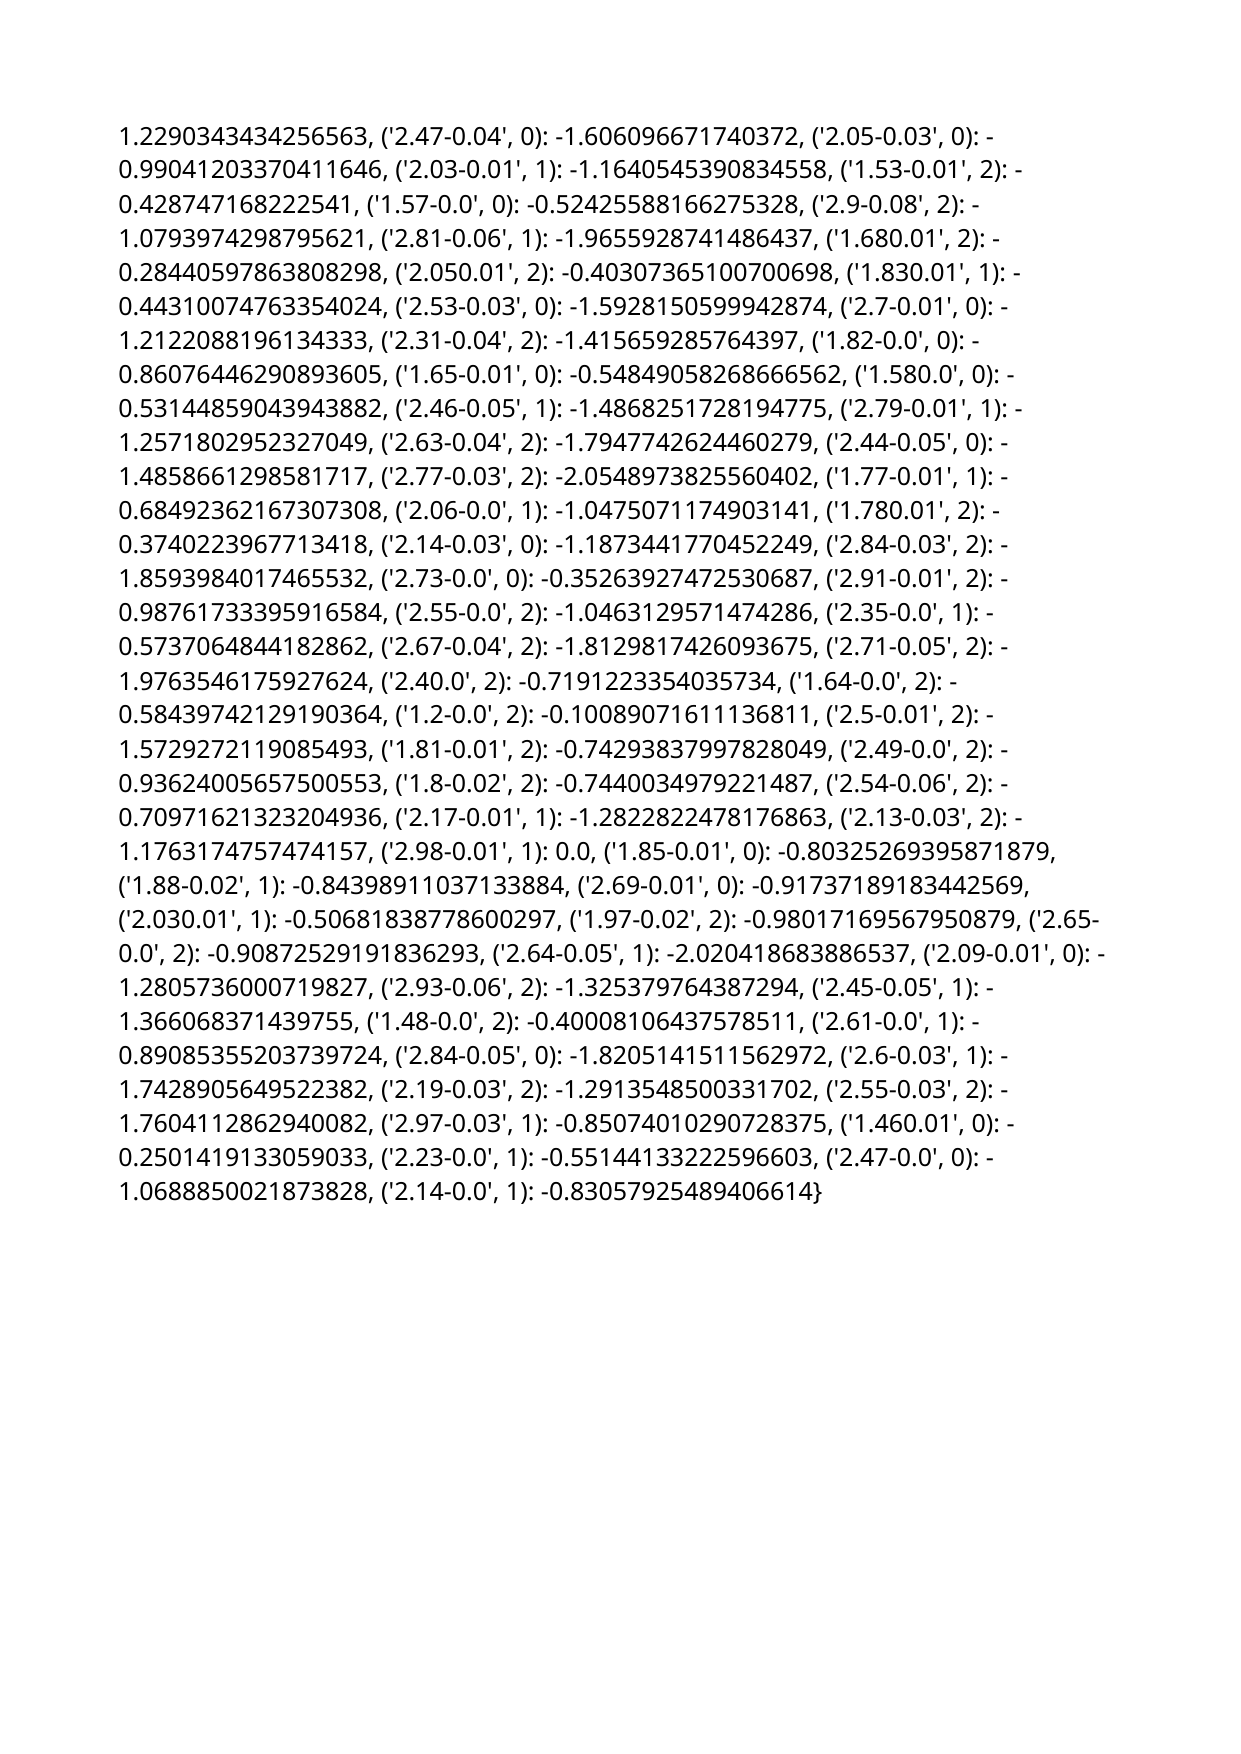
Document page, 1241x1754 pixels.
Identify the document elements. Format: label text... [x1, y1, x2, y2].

text -1.2290343434256563, ('2.47-0.04', 0): -1.606096671740372, ('2.05-0.03', 0): -0.99041203370411646, ('2.03-0.01', 1): -1.1640545390834558, ('1.53-0.01', 2): -0.428747168222541, ('1.57-0.0', 0): -0.52425588166275328, ('2.9-0.08', 2): -1.0793974298795621, ('2.81-0.06', 1): -1.9655928741486437, ('1.680.01', 2): -0.28440597863808298, ('2.050.01', 2): -0.40307365100700698, ('1.830.01', 1): -0.44310074763354024, ('2.53-0.03', 0): -1.5928150599942874, ('2.7-0.01', 0): -1.2122088196134333, ('2.31-0.04', 2): -1.415659285764397, ('1.82-0.0', 0): -0.86076446290893605, ('1.65-0.01', 0): -0.54849058268666562, ('1.580.0', 0): -0.53144859043943882, ('2.46-0.05', 1): -1.4868251728194775, ('2.79-0.01', 1): -1.2571802952327049, ('2.63-0.04', 2): -1.7947742624460279, ('2.44-0.05', 0): -1.4858661298581717, ('2.77-0.03', 2): -2.0548973825560402, ('1.77-0.01', 1): -0.68492362167307308, ('2.06-0.0', 1): -1.0475071174903141, ('1.780.01', 2): -0.3740223967713418, ('2.14-0.03', 0): -1.1873441770452249, ('2.84-0.03', 2): -1.8593984017465532, ('2.73-0.0', 0): -0.35263927472530687, ('2.91-0.01', 2): -0.98761733395916584, ('2.55-0.0', 2): -1.0463129571474286, ('2.35-0.0', 1): -0.5737064844182862, ('2.67-0.04', 2): -1.8129817426093675, ('2.71-0.05', 2): -1.9763546175927624, ('2.40.0', 2): -0.7191223354035734, ('1.64-0.0', 2): -0.58439742129190364, ('1.2-0.0', 2): -0.10089071611136811, ('2.5-0.01', 2): -1.5729272119085493, ('1.81-0.01', 2): -0.74293837997828049, ('2.49-0.0', 2): -0.93624005657500553, ('1.8-0.02', 2): -0.7440034979221487, ('2.54-0.06', 2): -0.70971621323204936, ('2.17-0.01', 1): -1.2822822478176863, ('2.13-0.03', 2): -1.1763174757474157, ('2.98-0.01', 1): 0.0, ('1.85-0.01', 0): -0.80325269395871879, ('1.88-0.02', 1): -0.84398911037133884, ('2.69-0.01', 0): -0.91737189183442569, ('2.030.01', 1): -0.50681838778600297, ('1.97-0.02', 2): -0.98017169567950879, ('2.65-0.0', 2): -0.90872529191836293, ('2.64-0.05', 1): -2.020418683886537, ('2.09-0.01', 0): -1.2805736000719827, ('2.93-0.06', 2): -1.325379764387294, ('2.45-0.05', 1): -1.366068371439755, ('1.48-0.0', 2): -0.40008106437578511, ('2.61-0.0', 1): -0.89085355203739724, ('2.84-0.05', 0): -1.8205141511562972, ('2.6-0.03', 1): -1.7428905649522382, ('2.19-0.03', 2): -1.2913548500331702, ('2.55-0.03', 2): -1.7604112862940082, ('2.97-0.03', 1): -0.85074010290728375, ('1.460.01', 0): -0.2501419133059033, ('2.23-0.0', 1): -0.55144133222596603, ('2.47-0.0', 0): -1.0688850021873828, ('2.14-0.0', 1): -0.83057925489406614} [118, 118, 1122, 1208]
